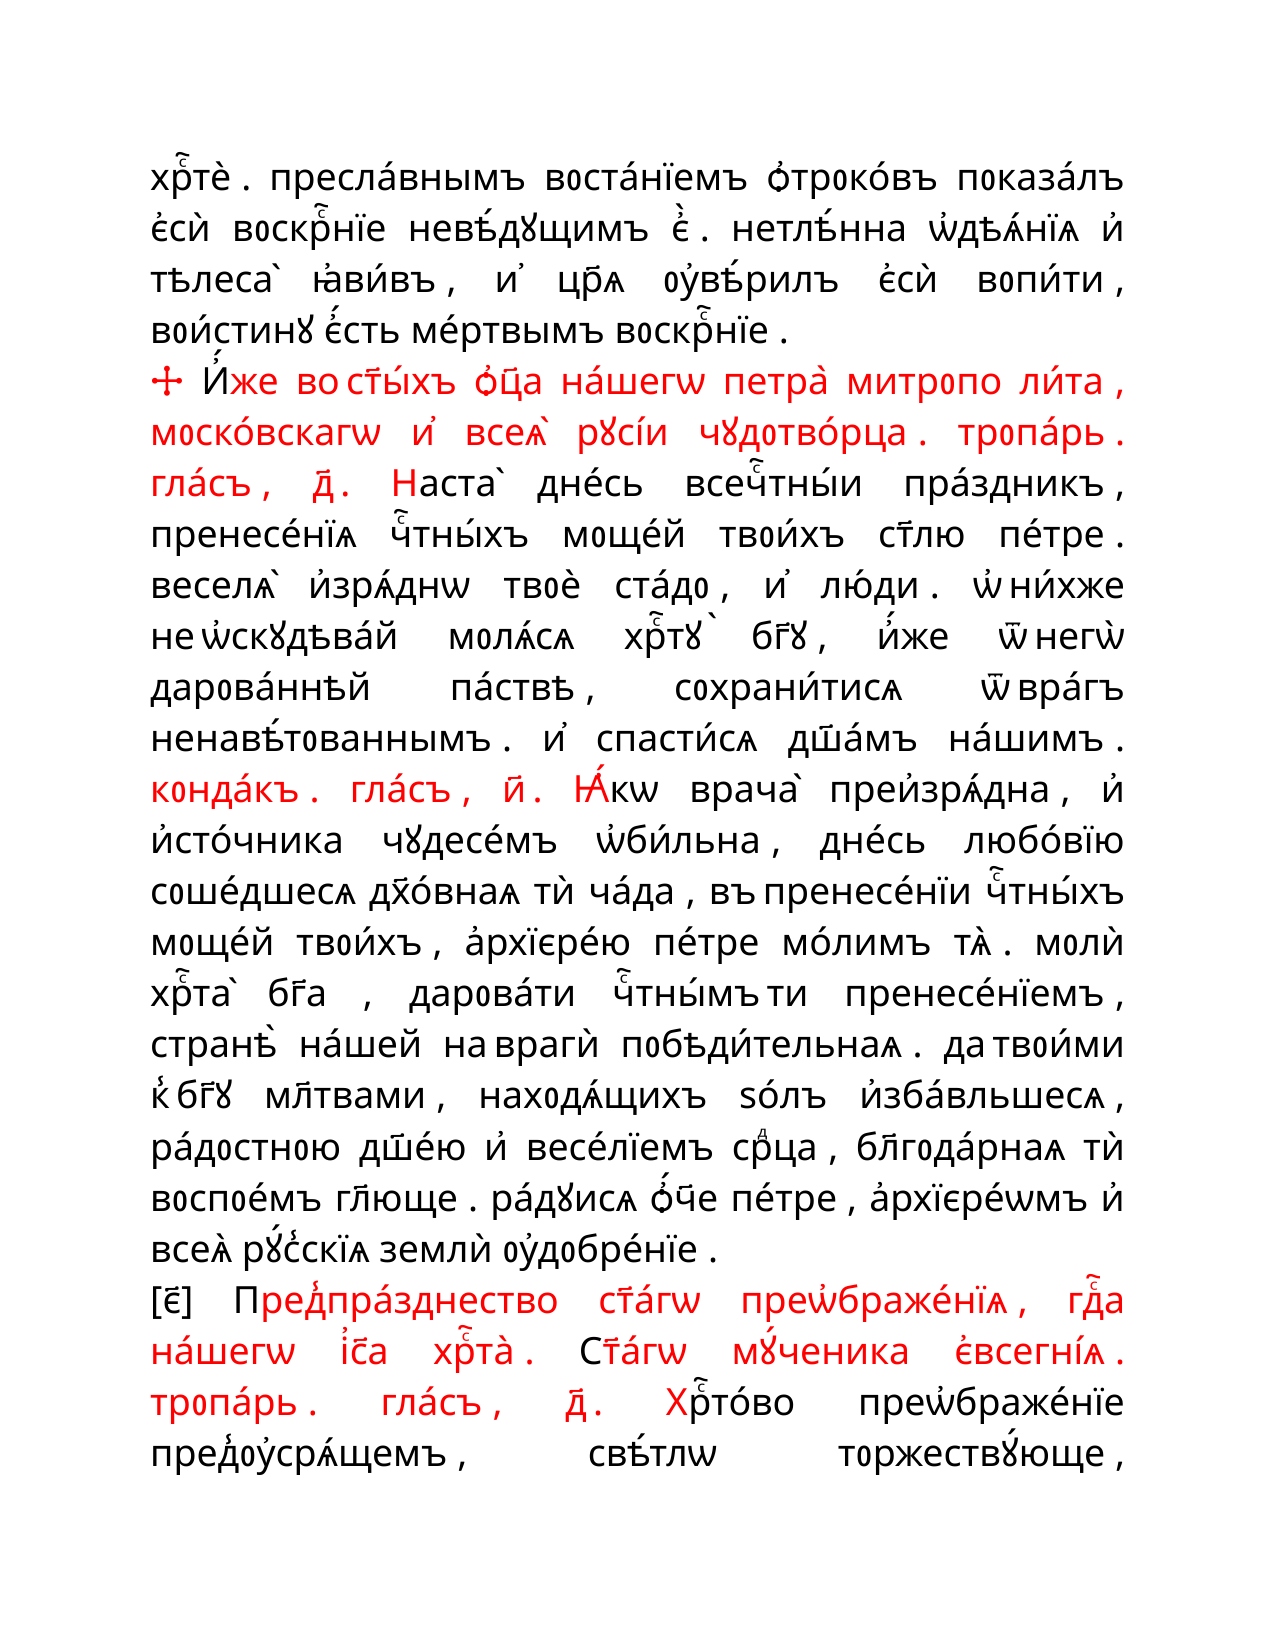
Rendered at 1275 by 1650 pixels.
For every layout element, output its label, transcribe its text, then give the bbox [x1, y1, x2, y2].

text [є҃] Пред̾пра́зднество ст҃а́гѡ преѡ҆браже́нїѧ , гдⷭ҇а на́шегѡ і҆с҃а хрⷭ҇та̀ . Ст҃а́гѡ мꙋ́ченика є҆всегні́ѧ . трᲂпа́рь . гла́съ , д҃ . Хрⷭ҇то́во преѡ҆браже́нїе пред̾ᲂу҆срѧ́щемъ , свѣ́тлѡ тᲂржествꙋ́юще , [150, 1273, 1125, 1477]
text 🕂 И҆́же во ст҃ы́хъ ѻ҆ц҃а на́шегѡ петра̀ митрᲂпо ли́та , мᲂско́вскагѡ и҆ всеѧ̀ рꙋсі́и чꙋдᲂтво́рца . трᲂпа́рь . гла́съ , д҃ . Наста̀ дне́сь всечⷭ҇тны́и пра́здникъ , пренесе́нїѧ чⷭ҇тны́хъ мᲂще́й твᲂи́хъ ст҃лю пе́тре . веселѧ̀ и҆зрѧ́днѡ твᲂѐ ста́дᲂ , и҆ лю́ди . ѡ҆ ни́хже не ѡ҆скꙋдѣва́й мᲂлѧ́сѧ хрⷭ҇тꙋ̀ бг҃ꙋ , и҆́же ѿ негѡ̀ дарᲂва́ннѣй па́ствѣ , сᲂхрани́тисѧ ѿ вра́гъ ненавѣ́тᲂваннымъ . и҆ спасти́сѧ дш҃а́мъ на́шимъ . кᲂнда́къ . гла́съ , и҃ . Ꙗ҆́кѡ врача̀ преи҆зрѧ́дна , и҆ и҆сто́чника чꙋдесе́мъ ѡ҆би́льна , дне́сь любо́вїю сᲂше́дшесѧ дх҃о́внаѧ тѝ ча́да , въ пренесе́нїи чⷭ҇тны́хъ мᲂще́й твᲂи́хъ , а҆рхїєре́ю пе́тре мо́лимъ тѧ̀ . мᲂлѝ хрⷭ҇та̀ бг҃а , дарᲂва́ти чⷭ҇тны́мъ ти пренесе́нїемъ , странѣ̀ на́шей на врагѝ пᲂбѣди́тельнаѧ . да твᲂи́ми к̾ бг҃ꙋ мл҃твами , нахᲂдѧ́щихъ ѕо́лъ и҆зба́вльшесѧ , ра́дᲂстнᲂю дш҃е́ю и҆ весе́лїемъ срⷣца , бл҃гᲂда́рнаѧ тѝ вᲂспᲂе́мъ гл҃юще . ра́дꙋисѧ ѻ҆́ч҃е пе́тре , а҆рхїєре́ѡмъ и҆ всеѧ̀ рꙋ́с̾скїѧ землѝ ᲂу҆дᲂбре́нїе . [150, 354, 1125, 1273]
text хрⷭ҇тѐ . пресла́внымъ вᲂста́нїемъ ѻ҆трᲂко́въ пᲂказа́лъ є҆сѝ вᲂскрⷭ҇нїе невѣ́дꙋщимъ є҆̀ . нетлѣ́нна ѡ҆дѣѧ́нїѧ и҆ тѣлеса̀ ꙗ҆ви́въ , и҆ цр҃ѧ ᲂу҆вѣ́рилъ є҆сѝ вᲂпи́ти , вᲂи́стинꙋ є҆́сть ме́ртвымъ вᲂскрⷭ҇нїе . [150, 150, 1125, 354]
